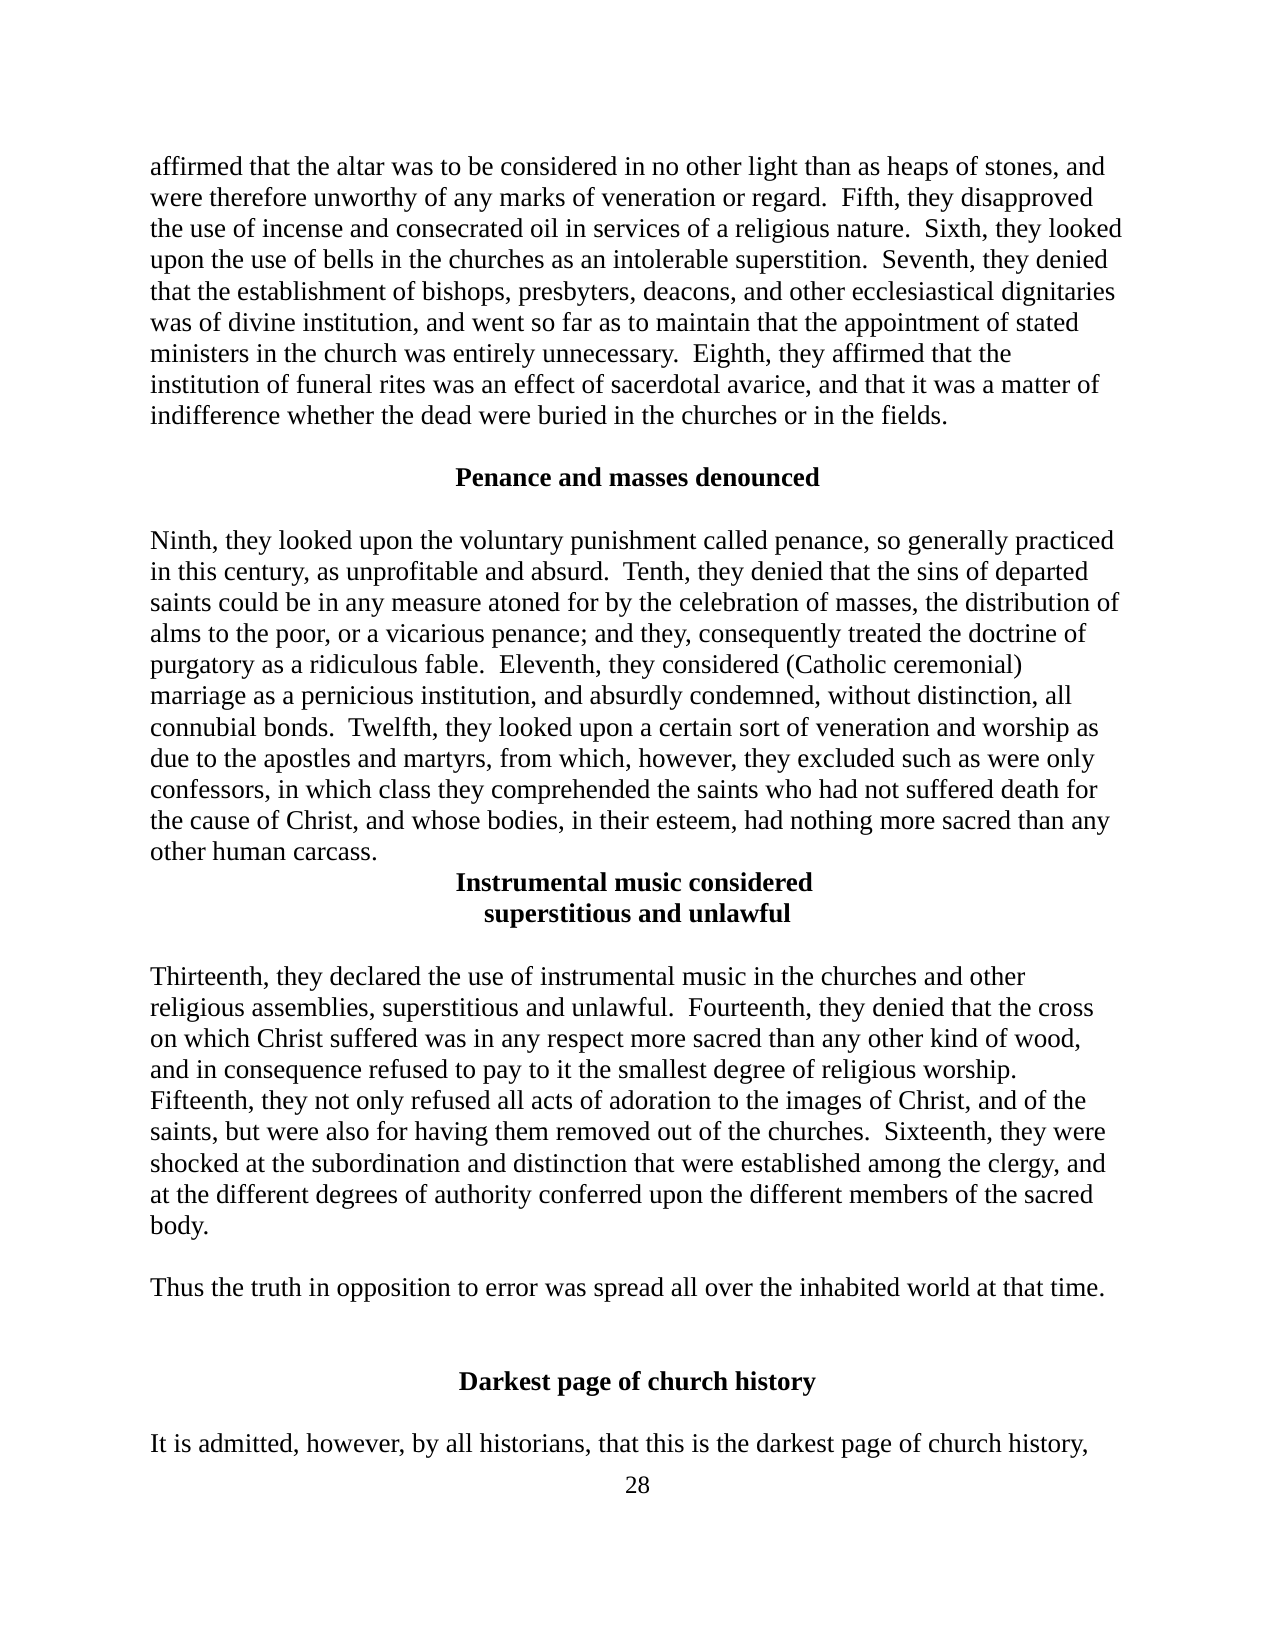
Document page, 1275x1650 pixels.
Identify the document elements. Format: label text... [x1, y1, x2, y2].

text Penance and masses denounced [150, 461, 1125, 493]
text Ninth, they looked upon the voluntary punishment called penance, so generally practiced in this century, as unprofitable and absurd. Tenth, they denied that the sins of departed saints could be in any measure atoned for by the celebration of masses, the distribution of alms to the poor, or a vicarious penance; and they, consequently treated the doctrine of purgatory as a ridiculous fable. Eleventh, they considered (Catholic ceremonial) marriage as a pernicious institution, and absurdly condemned, without distinction, all connubial bonds. Twelfth, they looked upon a certain sort of veneration and worship as due to the apostles and martyrs, from which, however, they excluded such as were only confessors, in which class they comprehended the saints who had not suffered death for the cause of Christ, and whose bodies, in their esteem, had nothing more sacred than any other human carcass. [150, 524, 1125, 866]
text It is admitted, however, by all historians, that this is the darkest page of church history, [150, 1427, 1125, 1458]
text Darkest page of church history [150, 1365, 1125, 1396]
text Instrumental music considered [150, 866, 1125, 897]
text affirmed that the altar was to be considered in no other light than as heaps of stones, and were therefore unworthy of any marks of veneration or regard. Fifth, they disapproved the use of incense and consecrated oil in services of a religious nature. Sixth, they looked upon the use of bells in the churches as an intolerable superstition. Seventh, they denied that the establishment of bishops, presbyters, deacons, and other ecclesiastical dignitaries was of divine institution, and went so far as to maintain that the appointment of stated ministers in the church was entirely unnecessary. Eighth, they affirmed that the institution of funeral rites was an effect of sacerdotal avarice, and that it was a matter of indifference whether the dead were buried in the churches or in the fields. [150, 150, 1125, 430]
text Thirteenth, they declared the use of instrumental music in the churches and other religious assemblies, superstitious and unlawful. Fourteenth, they denied that the cross on which Christ suffered was in any respect more sacred than any other kind of wood, and in consequence refused to pay to it the smallest degree of religious worship. Fifteenth, they not only refused all acts of adoration to the images of Christ, and of the saints, but were also for having them removed out of the churches. Sixteenth, they were shocked at the subordination and distinction that were established among the clergy, and at the different degrees of authority conferred upon the different members of the sacred body. [150, 960, 1125, 1240]
text superstitious and unlawful [150, 897, 1125, 929]
text Thus the truth in opposition to error was spread all over the inhabited world at that time. [150, 1271, 1125, 1302]
